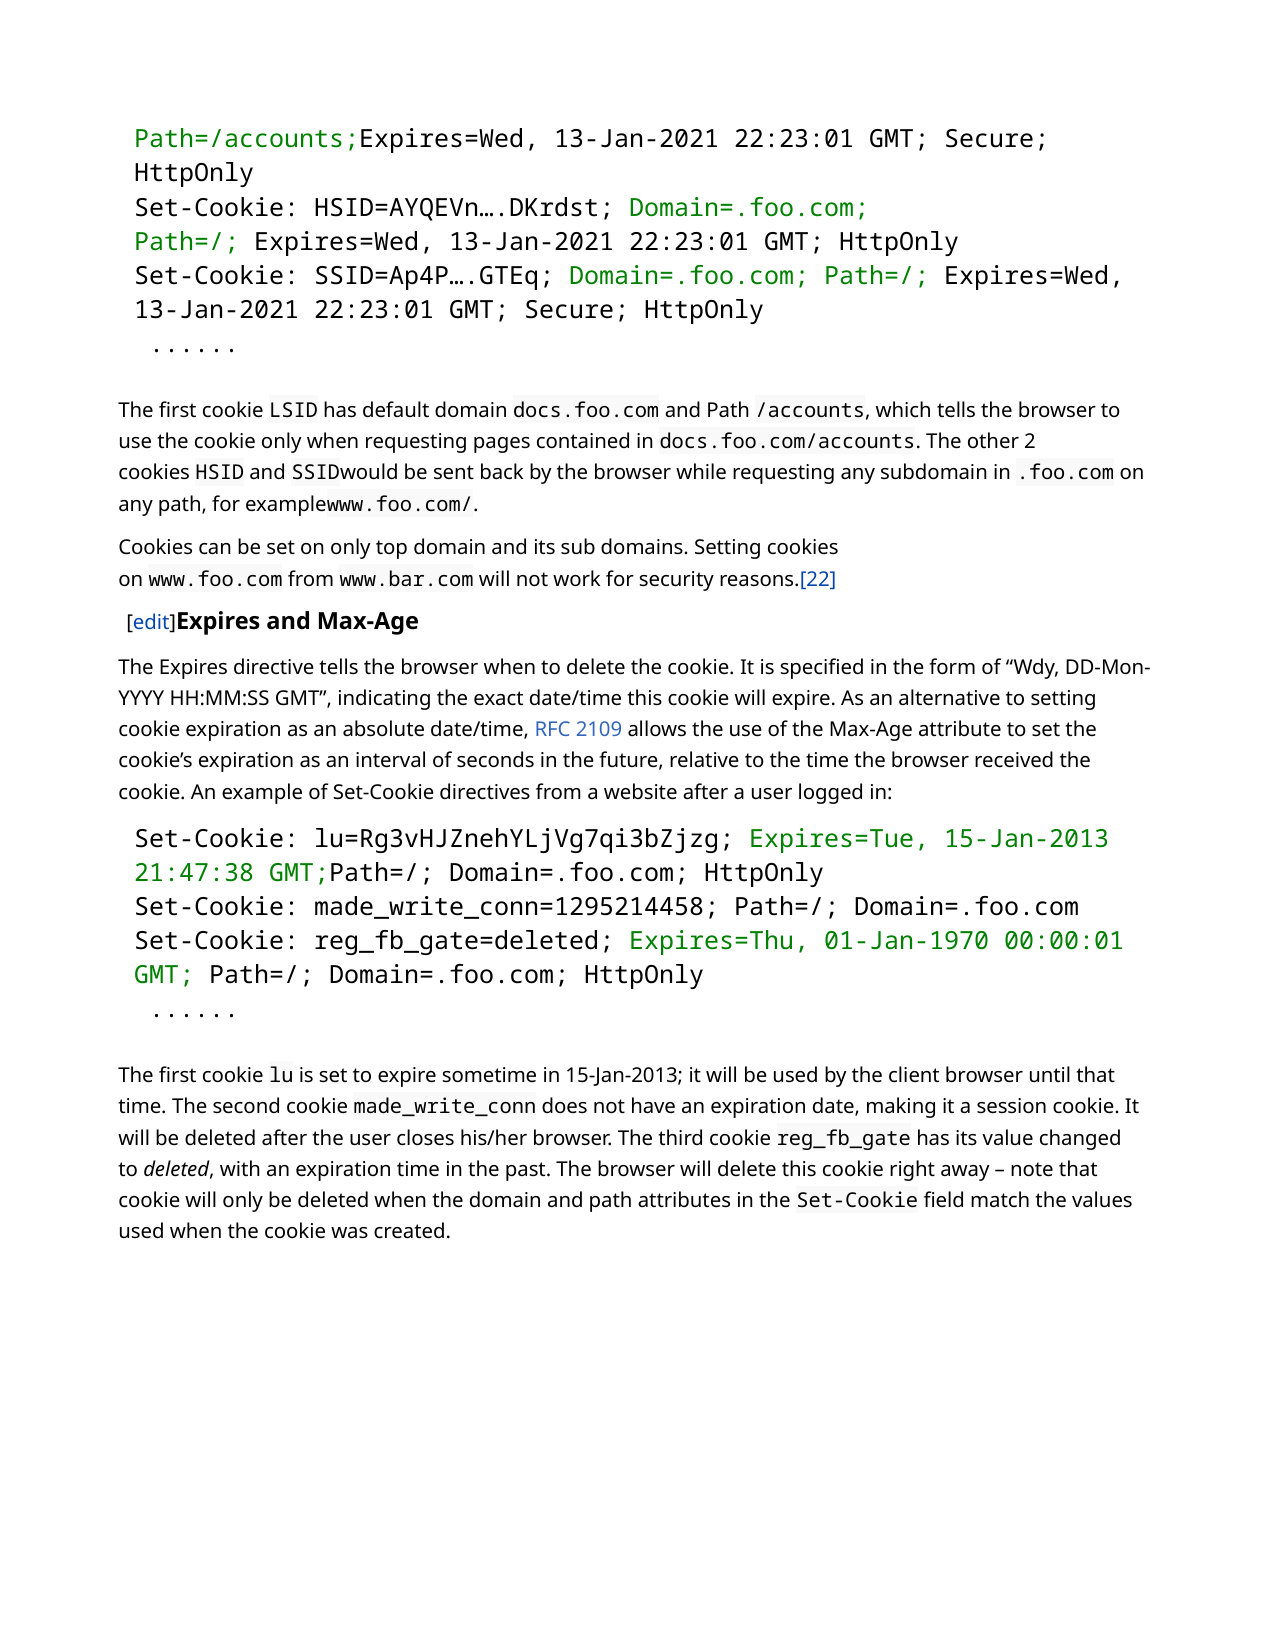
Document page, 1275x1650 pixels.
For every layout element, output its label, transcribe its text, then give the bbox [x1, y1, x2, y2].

text The Expires directive tells the browser when to delete the cookie. It is specified in the form of “Wdy, DD-Mon-YYYY HH:MM:SS GMT”, indicating the exact date/time this cookie will expire. As an alternative to setting cookie expiration as an absolute date/time, RFC 2109 allows the use of the Max-Age attribute to set the cookie’s expiration as an interval of seconds in the future, relative to the time the browser received the cookie. An example of Set-Cookie directives from a website after a user logged in: [118, 649, 1157, 805]
table_header Set-Cookie: lu=Rg3vHJZnehYLjVg7qi3bZjzg; Expires=Tue, 15-Jan-2013 21:47:38 GMT;Path=/; Domain=.foo.com; HttpOnly Set-Cookie: made_write_conn=1295214458; Path=/; Domain=.foo.com Set-Cookie: reg_fb_gate=deleted; Expires=Thu, 01-Jan-1970 00:00:01 GMT; Path=/; Domain=.foo.com; HttpOnly ...... [131, 818, 1157, 1057]
table_header Path=/accounts;Expires=Wed, 13-Jan-2021 22:23:01 GMT; Secure; HttpOnly Set-Cookie: HSID=AYQEVn….DKrdst; Domain=.foo.com; Path=/; Expires=Wed, 13-Jan-2021 22:23:01 GMT; HttpOnly Set-Cookie: SSID=Ap4P….GTEq; Domain=.foo.com; Path=/; Expires=Wed, 13-Jan-2021 22:23:01 GMT; Secure; HttpOnly ...... [131, 118, 1157, 392]
text The first cookie LSID has default domain docs.foo.com and Path /accounts, which tells the browser to use the cookie only when requesting pages contained in docs.foo.com/accounts. The other 2 cookies HSID and SSIDwould be sent back by the browser while requesting any subdomain in .foo.com on any path, for examplewww.foo.com/. [118, 392, 1157, 517]
table_header [118, 118, 131, 392]
text Cookies can be set on only top domain and its sub domains. Setting cookies on www.foo.com from www.bar.com will not work for security reasons.[22] [118, 529, 1157, 592]
subtitle [edit]Expires and Max-Age [126, 604, 1157, 636]
table_header [118, 818, 131, 1057]
text The first cookie lu is set to expire sometime in 15-Jan-2013; it will be used by the client browser until that time. The second cookie made_write_conn does not have an expiration date, making it a session cookie. It will be deleted after the user closes his/her browser. The third cookie reg_fb_gate has its value changed to deleted, with an expiration time in the past. The browser will delete this cookie right away – note that cookie will only be deleted when the domain and path attributes in the Set-Cookie field match the values used when the cookie was created. [118, 1057, 1157, 1245]
